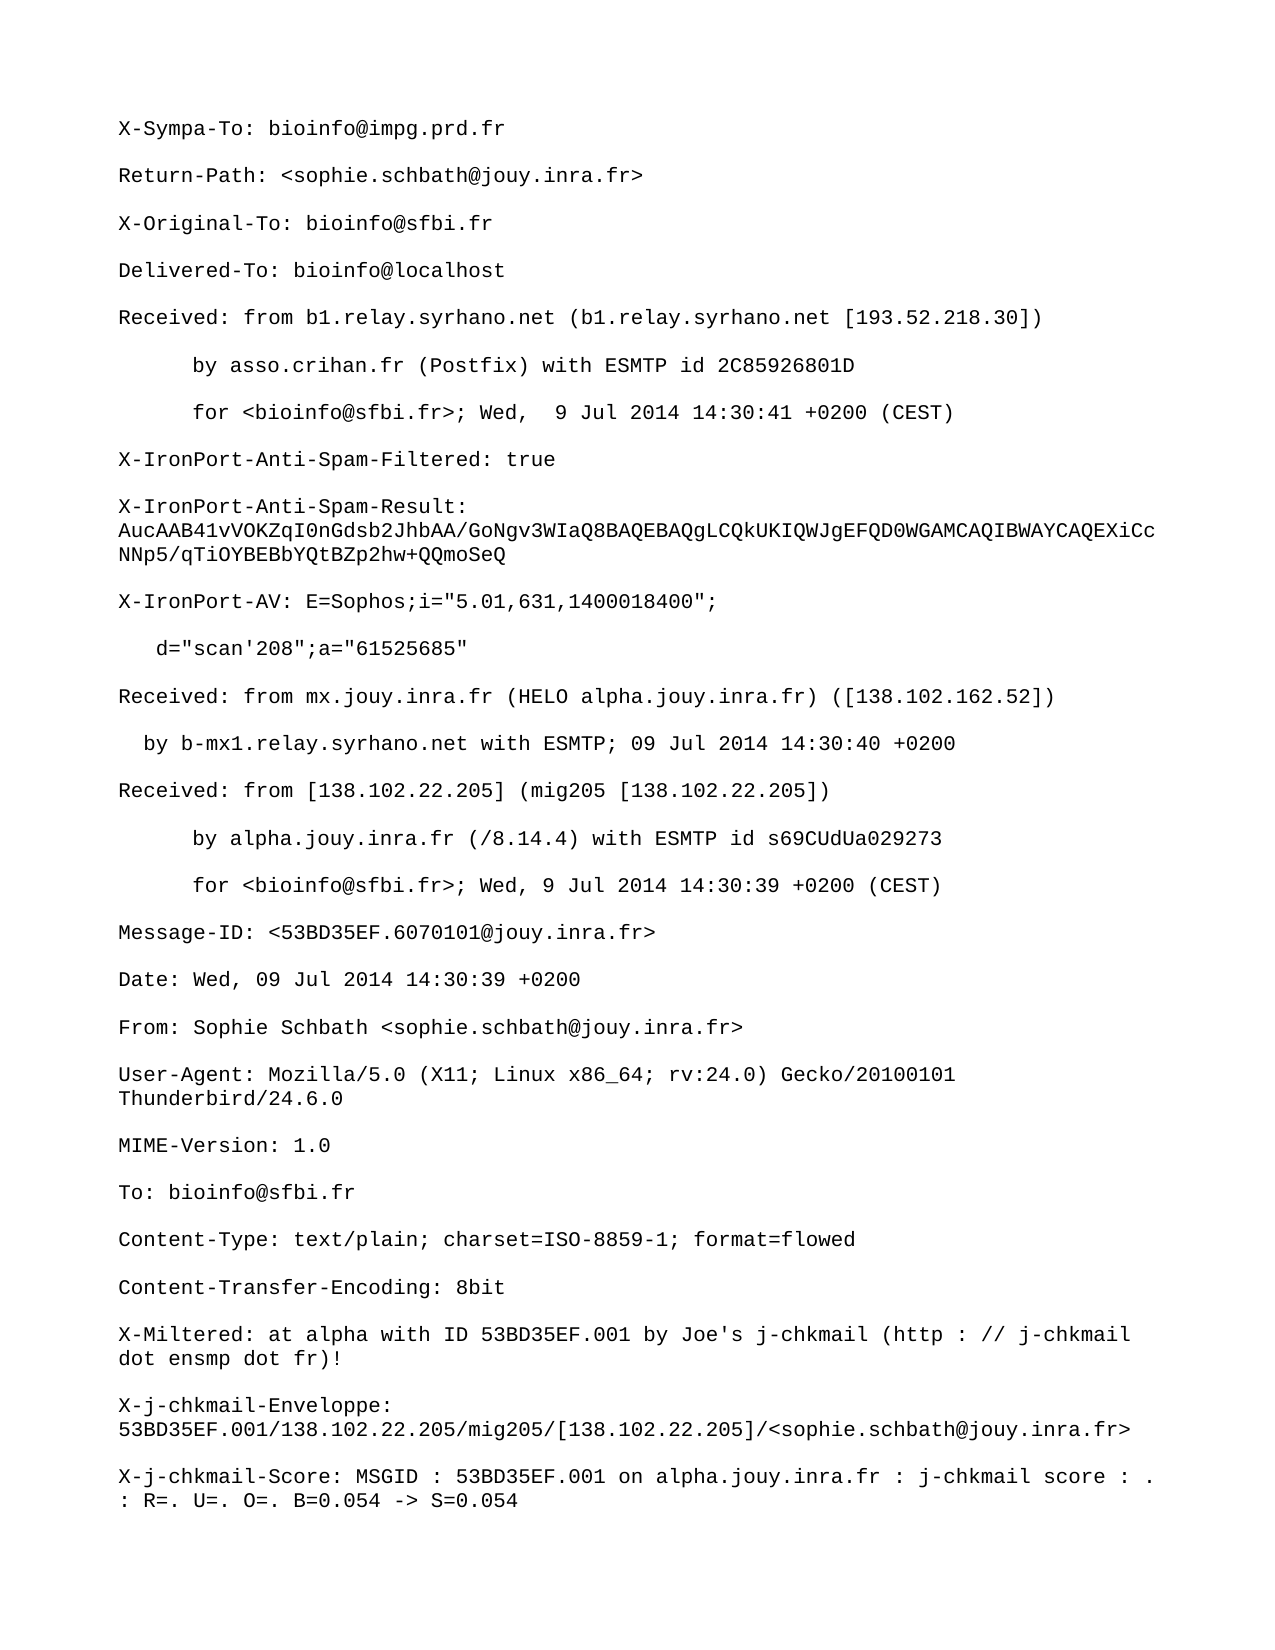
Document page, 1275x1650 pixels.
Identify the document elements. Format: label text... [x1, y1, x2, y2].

text Message-ID: <53BD35EF.6070101@jouy.inra.fr> [118, 922, 1157, 946]
text Received: from b1.relay.syrhano.net (b1.relay.syrhano.net [193.52.218.30]) [118, 307, 1157, 331]
text by alpha.jouy.inra.fr (/8.14.4) with ESMTP id s69CUdUa029273 [118, 827, 1157, 851]
text Return-Path: <sophie.schbath@jouy.inra.fr> [118, 165, 1157, 189]
text d="scan'208";a="61525685" [118, 638, 1157, 662]
text Received: from mx.jouy.inra.fr (HELO alpha.jouy.inra.fr) ([138.102.162.52]) [118, 686, 1157, 709]
text Delivered-To: bioinfo@localhost [118, 260, 1157, 284]
text User-Agent: Mozilla/5.0 (X11; Linux x86_64; rv:24.0) Gecko/20100101 Thunderbird/24.6.0 [118, 1064, 1157, 1111]
text X-IronPort-AV: E=Sophos;i="5.01,631,1400018400"; [118, 591, 1157, 615]
text by b-mx1.relay.syrhano.net with ESMTP; 09 Jul 2014 14:30:40 +0200 [118, 733, 1157, 757]
text Received: from [138.102.22.205] (mig205 [138.102.22.205]) [118, 780, 1157, 804]
text To: bioinfo@sfbi.fr [118, 1182, 1157, 1206]
text X-j-chkmail-Score: MSGID : 53BD35EF.001 on alpha.jouy.inra.fr : j-chkmail score : . : R=. U=. O=. B=0.054 -> S=0.054 [118, 1466, 1157, 1513]
text Content-Type: text/plain; charset=ISO-8859-1; format=flowed [118, 1229, 1157, 1253]
text Content-Transfer-Encoding: 8bit [118, 1277, 1157, 1300]
text X-Miltered: at alpha with ID 53BD35EF.001 by Joe's j-chkmail (http : // j-chkmail dot ensmp dot fr)! [118, 1324, 1157, 1371]
text X-IronPort-Anti-Spam-Result: AucAAB41vVOKZqI0nGdsb2JhbAA/GoNgv3WIaQ8BAQEBAQgLCQkUKIQWJgEFQD0WGAMCAQIBWAYCAQEXiCcNNp5/qTiOYBEBbYQtBZp2hw+QQmoSeQ [118, 496, 1157, 567]
text for <bioinfo@sfbi.fr>; Wed, 9 Jul 2014 14:30:39 +0200 (CEST) [118, 875, 1157, 898]
text From: Sophie Schbath <sophie.schbath@jouy.inra.fr> [118, 1017, 1157, 1040]
text X-IronPort-Anti-Spam-Filtered: true [118, 449, 1157, 473]
text X-Sympa-To: bioinfo@impg.prd.fr [118, 118, 1157, 142]
text X-j-chkmail-Enveloppe: 53BD35EF.001/138.102.22.205/mig205/[138.102.22.205]/<sophie.schbath@jouy.inra.fr> [118, 1395, 1157, 1442]
text by asso.crihan.fr (Postfix) with ESMTP id 2C85926801D [118, 354, 1157, 378]
text MIME-Version: 1.0 [118, 1135, 1157, 1158]
text for <bioinfo@sfbi.fr>; Wed, 9 Jul 2014 14:30:41 +0200 (CEST) [118, 402, 1157, 426]
text Date: Wed, 09 Jul 2014 14:30:39 +0200 [118, 969, 1157, 993]
text X-Original-To: bioinfo@sfbi.fr [118, 213, 1157, 236]
